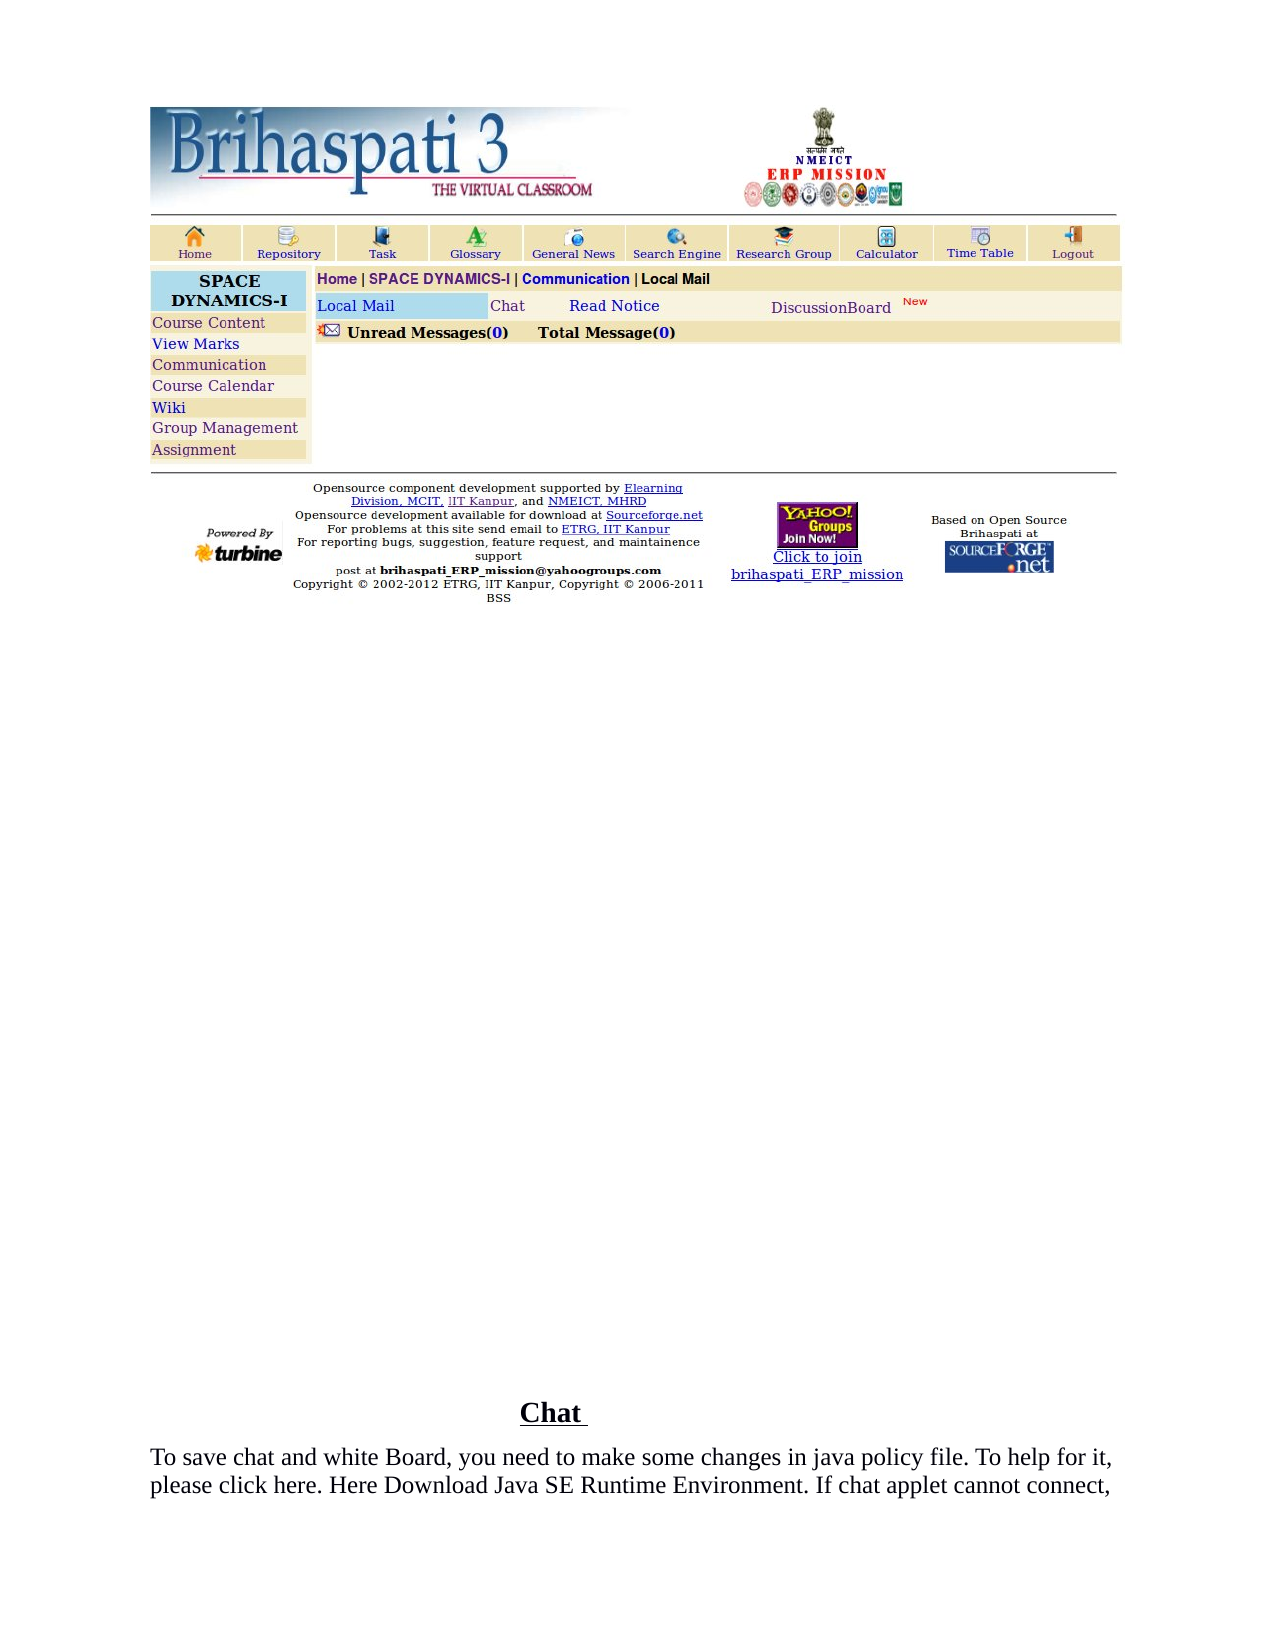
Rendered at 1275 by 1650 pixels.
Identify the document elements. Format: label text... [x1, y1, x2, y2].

text To save chat and white Board, you need to make some changes in java policy file. To help for it, please click here. Here Download Java SE Runtime Environment. If chat applet cannot connect, [150, 1442, 1125, 1499]
picture [150, 105, 1125, 613]
text Chat [150, 1392, 1125, 1429]
